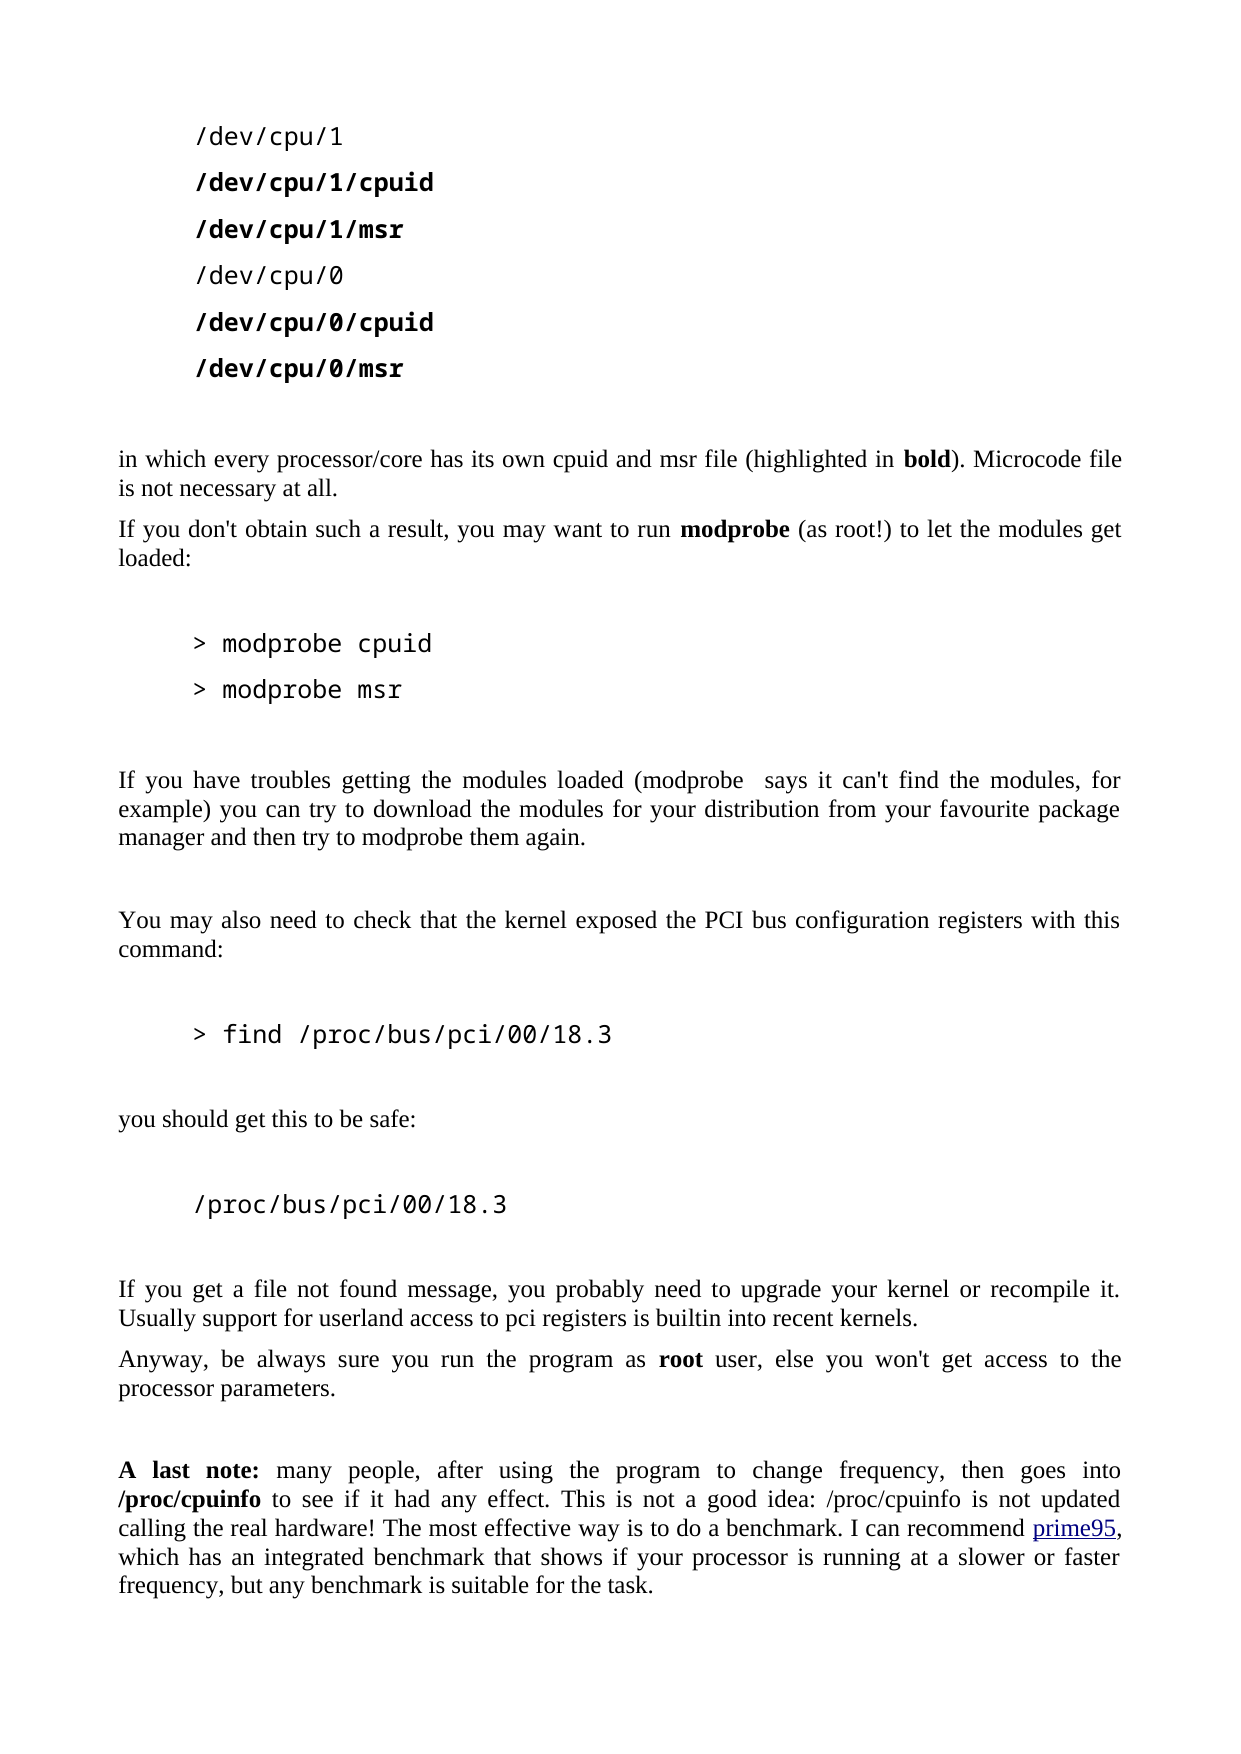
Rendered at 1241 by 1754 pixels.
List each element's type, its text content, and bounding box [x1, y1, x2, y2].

text /dev/cpu/0 [194, 258, 1122, 292]
text /dev/cpu/1/cpuid [194, 165, 1122, 199]
text /dev/cpu/0/cpuid [194, 304, 1122, 338]
text > find /proc/bus/pci/00/18.3 [118, 1016, 1122, 1050]
text If you have troubles getting the modules loaded (modprobe says it can't find the modules, for example) you can try to download the modules for your distribution from your favourite package manager and then try to modprobe them again. [118, 765, 1122, 851]
text /dev/cpu/1 [194, 118, 1122, 152]
text you should get this to be safe: [118, 1104, 1122, 1133]
text If you get a file not found message, you probably need to upgrade your kernel or recompile it. Usually support for userland access to pci registers is builtin into recent kernels. [118, 1274, 1122, 1332]
text in which every processor/core has its own cpuid and msr file (highlighted in bold). Microcode file is not necessary at all. [118, 444, 1122, 502]
text > modprobe msr [118, 672, 1122, 706]
text You may also need to check that the kernel exposed the PCI bus configuration registers with this command: [118, 905, 1122, 962]
text /dev/cpu/0/msr [194, 351, 1122, 385]
text > modprobe cpuid [118, 625, 1122, 659]
text Anyway, be always sure you run the program as root user, else you won't get access to the processor parameters. [118, 1344, 1122, 1402]
text /dev/cpu/1/msr [194, 211, 1122, 245]
text /proc/bus/pci/00/18.3 [118, 1187, 1122, 1221]
text If you don't obtain such a result, you may want to run modprobe (as root!) to let the modules get loaded: [118, 514, 1122, 572]
text A last note: many people, after using the program to change frequency, then goes into /proc/cpuinfo to see if it had any effect. This is not a good idea: /proc/cpuinfo is not updated calling the real hardware! The most effective way is to do a benchmark. I can recommend prime95, which has an integrated benchmark that shows if your processor is running at a slower or faster frequency, but any benchmark is suitable for the task. [118, 1456, 1122, 1599]
